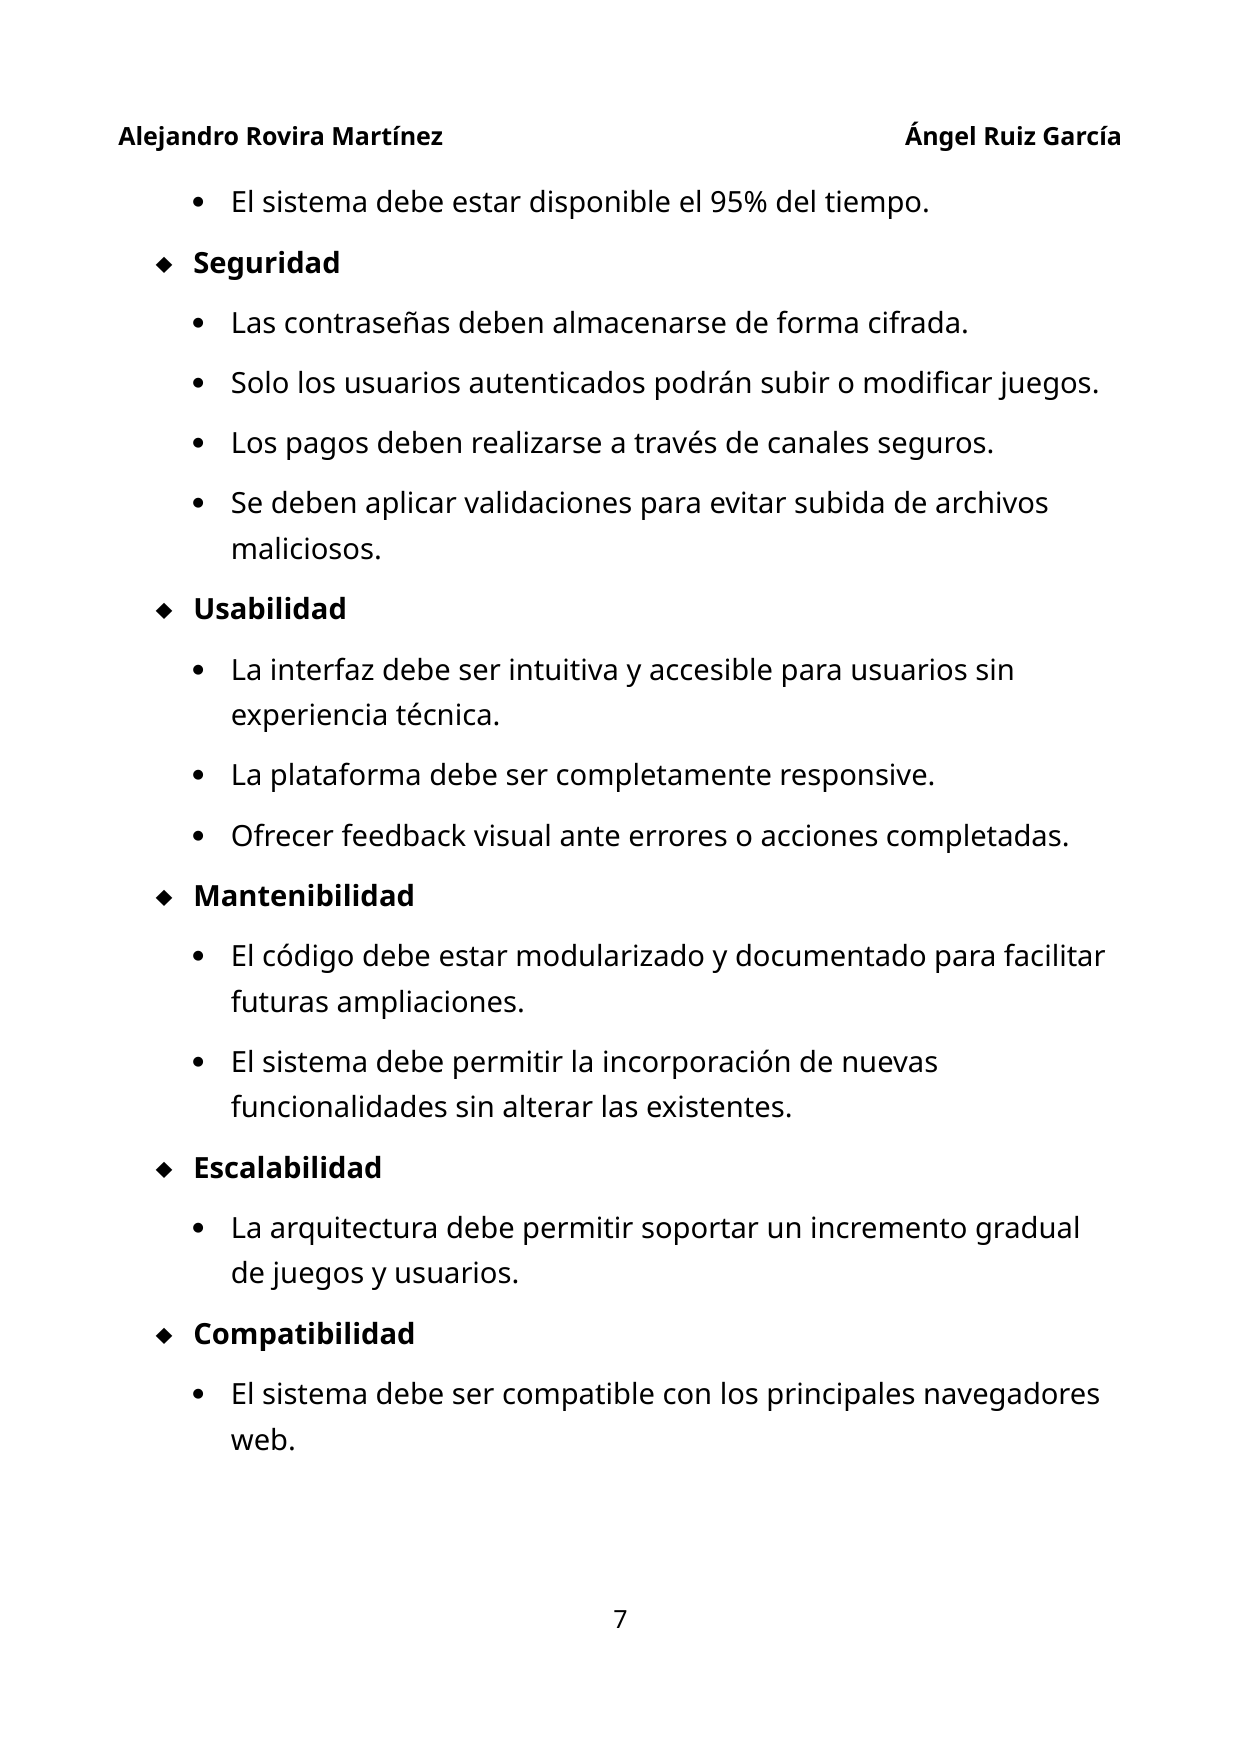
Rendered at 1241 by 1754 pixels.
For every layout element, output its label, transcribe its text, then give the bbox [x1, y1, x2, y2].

list Las contraseñas deben almacenarse de forma cifrada. [193, 302, 1122, 342]
list La plataforma debe ser completamente responsive. [193, 754, 1122, 794]
list Se deben aplicar validaciones para evitar subida de archivos maliciosos. [193, 483, 1122, 568]
list La arquitectura debe permitir soportar un incremento gradual de juegos y usuarios. [193, 1207, 1122, 1292]
list Compatibilidad [156, 1313, 1122, 1353]
list Ofrecer feedback visual ante errores o acciones completadas. [193, 815, 1122, 854]
list La interfaz debe ser intuitiva y accesible para usuarios sin experiencia técnica. [193, 649, 1122, 734]
list Solo los usuarios autenticados podrán subir o modificar juegos. [193, 362, 1122, 402]
list Usabilidad [156, 588, 1122, 628]
list Escalabilidad [156, 1147, 1122, 1187]
list Mantenibilidad [156, 875, 1122, 915]
list El código debe estar modularizado y documentado para facilitar futuras ampliaciones. [193, 935, 1122, 1021]
list El sistema debe permitir la incorporación de nuevas funcionalidades sin alterar las existentes. [193, 1041, 1122, 1126]
list El sistema debe ser compatible con los principales navegadores web. [193, 1373, 1122, 1458]
list Los pagos deben realizarse a través de canales seguros. [193, 422, 1122, 462]
list El sistema debe estar disponible el 95% del tiempo. [193, 182, 1122, 221]
list Seguridad [156, 242, 1122, 282]
